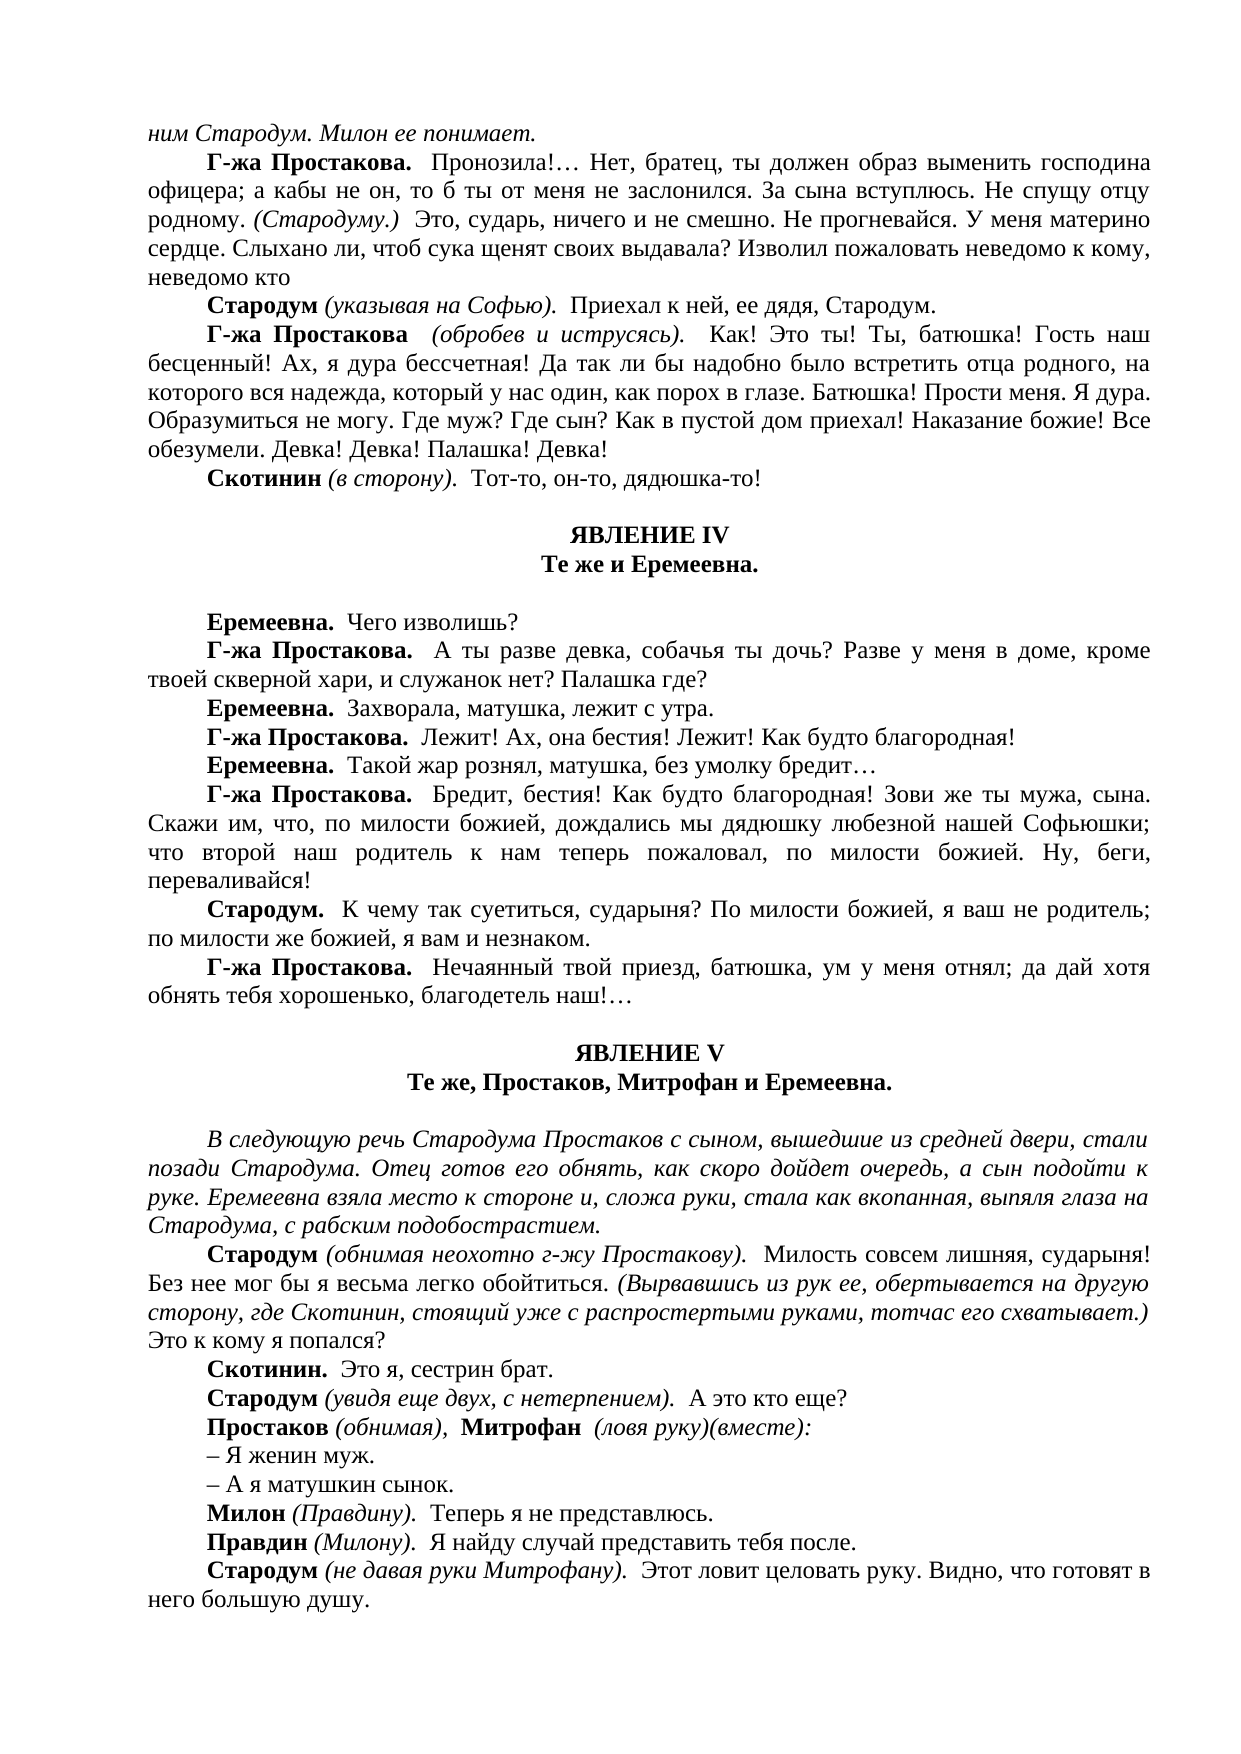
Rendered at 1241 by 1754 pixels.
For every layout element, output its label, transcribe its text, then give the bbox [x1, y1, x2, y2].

text Г-жа Простакова. А ты разве девка, собачья ты дочь? Разве у меня в доме, кроме твоей скверной хари, и служанок нет? Палашка где? [148, 636, 1152, 693]
text – А я матушкин сынок. [148, 1469, 1152, 1498]
subtitle Те же и Еремеевна. [148, 549, 1152, 578]
text Г-жа Простакова. Лежит! Ах, она бестия! Лежит! Как будто благородная! [148, 722, 1152, 751]
text – Я женин муж. [148, 1441, 1152, 1469]
text Г-жа Простакова (обробев и иструсясь). Как! Это ты! Ты, батюшка! Гость наш бесценный! Ах, я дура бессчетная! Да так ли бы надобно было встретить отца родного, на которого вся надежда, который у нас один, как порох в глазе. Батюшка! Прости меня. Я дура. Образумиться не могу. Где муж? Где сын? Как в пустой дом приехал! Наказание божие! Все обезумели. Девка! Девка! Палашка! Девка! [148, 319, 1152, 463]
text Скотинин. Это я, сестрин брат. [148, 1354, 1152, 1383]
text В следующую речь Стародума Простаков с сыном, вышедшие из средней двери, стали позади Стародума. Отец готов его обнять, как скоро дойдет очередь, а сын подойти к руке. Еремеевна взяла место к стороне и, сложа руки, стала как вкопанная, выпяля глаза на Стародума, с рабским подобострастием. [148, 1124, 1152, 1239]
text Стародум (увидя еще двух, с нетерпением). А это кто еще? [148, 1383, 1152, 1412]
text Г-жа Простакова. Бредит, бестия! Как будто благородная! Зови же ты мужа, сына. Скажи им, что, по милости божией, дождались мы дядюшку любезной нашей Софьюшки; что второй наш родитель к нам теперь пожаловал, по милости божией. Ну, беги, переваливайся! [148, 779, 1152, 894]
text ним Стародум. Милон ее понимает. [148, 118, 1152, 147]
subtitle Те же, Простаков, Митрофан и Еремеевна. [148, 1067, 1152, 1096]
text Еремеевна. Чего изволишь? [148, 607, 1152, 636]
text Еремеевна. Захворала, матушка, лежит с утра. [148, 693, 1152, 722]
subtitle ЯВЛЕНИЕ IV [148, 521, 1152, 549]
text Стародум. К чему так суетиться, сударыня? По милости божией, я ваш не родитель; по милости же божией, я вам и незнаком. [148, 894, 1152, 952]
text Скотинин (в сторону). Тот-то, он-то, дядюшка-то! [148, 463, 1152, 492]
text Стародум (указывая на Софью). Приехал к ней, ее дядя, Стародум. [148, 291, 1152, 319]
text Еремеевна. Такой жар рознял, матушка, без умолку бредит… [148, 751, 1152, 779]
text Милон (Правдину). Теперь я не представлюсь. [148, 1498, 1152, 1527]
text Стародум (обнимая неохотно г-жу Простакову). Милость совсем лишняя, сударыня! Без нее мог бы я весьма легко обойтиться. (Вырвавшись из рук ее, обертывается на другую сторону, где Скотинин, стоящий уже с распростертыми руками, тотчас его схватывает.) Это к кому я попался? [148, 1239, 1152, 1354]
text Правдин (Милону). Я найду случай представить тебя после. [148, 1527, 1152, 1556]
text Г-жа Простакова. Пронозила!… Нет, братец, ты должен образ выменить господина офицера; а кабы не он, то б ты от меня не заслонился. За сына вступлюсь. Не спущу отцу родному. (Стародуму.) Это, сударь, ничего и не смешно. Не прогневайся. У меня материно сердце. Слыхано ли, чтоб сука щенят своих выдавала? Изволил пожаловать неведомо к кому, неведомо кто [148, 147, 1152, 291]
text Г-жа Простакова. Нечаянный твой приезд, батюшка, ум у меня отнял; да дай хотя обнять тебя хорошенько, благодетель наш!… [148, 952, 1152, 1009]
text Стародум (не давая руки Митрофану). Этот ловит целовать руку. Видно, что готовят в него большую душу. [148, 1556, 1152, 1613]
text Простаков (обнимая), Митрофан (ловя руку)(вместе): [148, 1412, 1152, 1441]
subtitle ЯВЛЕНИЕ V [148, 1038, 1152, 1067]
